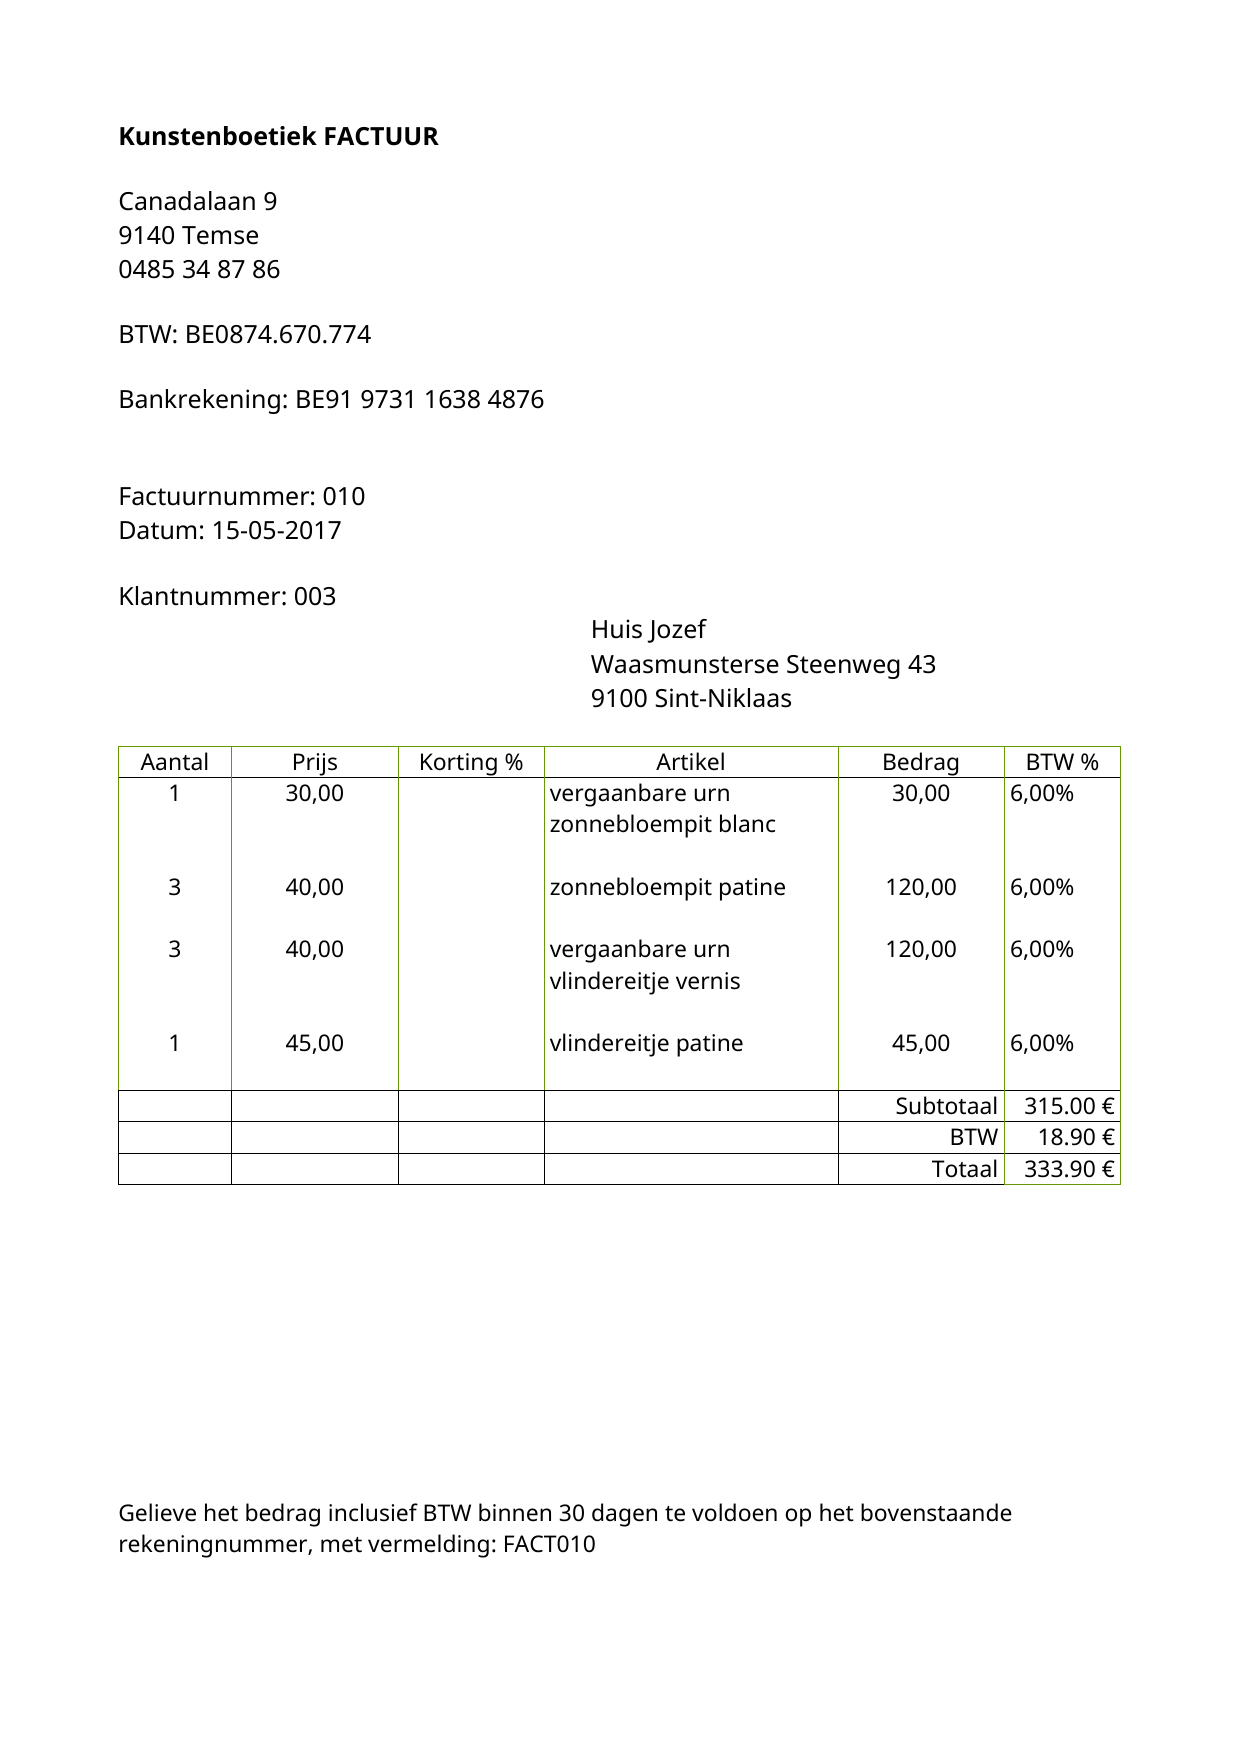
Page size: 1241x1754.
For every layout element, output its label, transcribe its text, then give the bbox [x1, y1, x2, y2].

table_cell [119, 1091, 231, 1121]
table_cell vergaanbare urn zonnebloempit blanc zonnebloempit patine vergaanbare urn vlindereitje vernis vlindereitje patine [545, 778, 838, 1090]
table_header Artikel [545, 747, 838, 777]
text BTW: BE0874.670.774 [118, 317, 1122, 351]
table_cell [545, 1091, 838, 1121]
table_cell [545, 1122, 838, 1153]
table_cell [119, 1154, 231, 1184]
text Huis Jozef [118, 612, 1122, 646]
text Datum: 15-05-2017 [118, 513, 1122, 547]
table_cell [545, 1154, 838, 1184]
text Bankrekening: BE91 9731 1638 4876 [118, 382, 1122, 416]
table_cell 18,90 € [1005, 1122, 1120, 1153]
table_cell 6,00% 6,00% 6,00% 6,00% [1005, 778, 1120, 1090]
table_cell [399, 1154, 544, 1184]
text 0485 34 87 86 [118, 252, 1122, 286]
table_header Prijs [232, 747, 398, 777]
table_header Korting % [399, 747, 544, 777]
table_cell 333,90 € [1005, 1154, 1120, 1184]
table_cell [232, 1122, 398, 1153]
text Factuurnummer: 010 [118, 479, 1122, 513]
text 9100 Sint-Niklaas [118, 680, 1122, 714]
text Canadalaan 9 [118, 183, 1122, 217]
text Gelieve het bedrag inclusief BTW binnen 30 dagen te voldoen op het bovenstaande rekeningnummer, met vermelding: FACT010 [118, 1497, 1122, 1559]
table_cell [232, 1091, 398, 1121]
table_cell [119, 1122, 231, 1153]
table_cell 1 3 3 1 [119, 778, 231, 1090]
text 9140 Temse [118, 217, 1122, 252]
table_cell 30,00 120,00 120,00 45,00 [839, 778, 1004, 1090]
table_cell [399, 1091, 544, 1121]
table_cell [399, 778, 544, 1090]
table_cell 315,00 € [1005, 1091, 1120, 1121]
table_cell Totaal [839, 1154, 1004, 1184]
table_cell Subtotaal [839, 1091, 1004, 1121]
text Waasmunsterse Steenweg 43 [118, 646, 1122, 680]
table_cell [399, 1122, 544, 1153]
table_header BTW % [1005, 747, 1120, 777]
table_header Aantal [119, 747, 231, 777]
table_cell 30,00 40,00 40,00 45,00 [232, 778, 398, 1090]
table_cell [232, 1154, 398, 1184]
text Kunstenboetiek FACTUUR [118, 118, 1122, 152]
table_header Bedrag [839, 747, 1004, 777]
text Klantnummer: 003 [118, 578, 1122, 612]
table_cell BTW [839, 1122, 1004, 1153]
